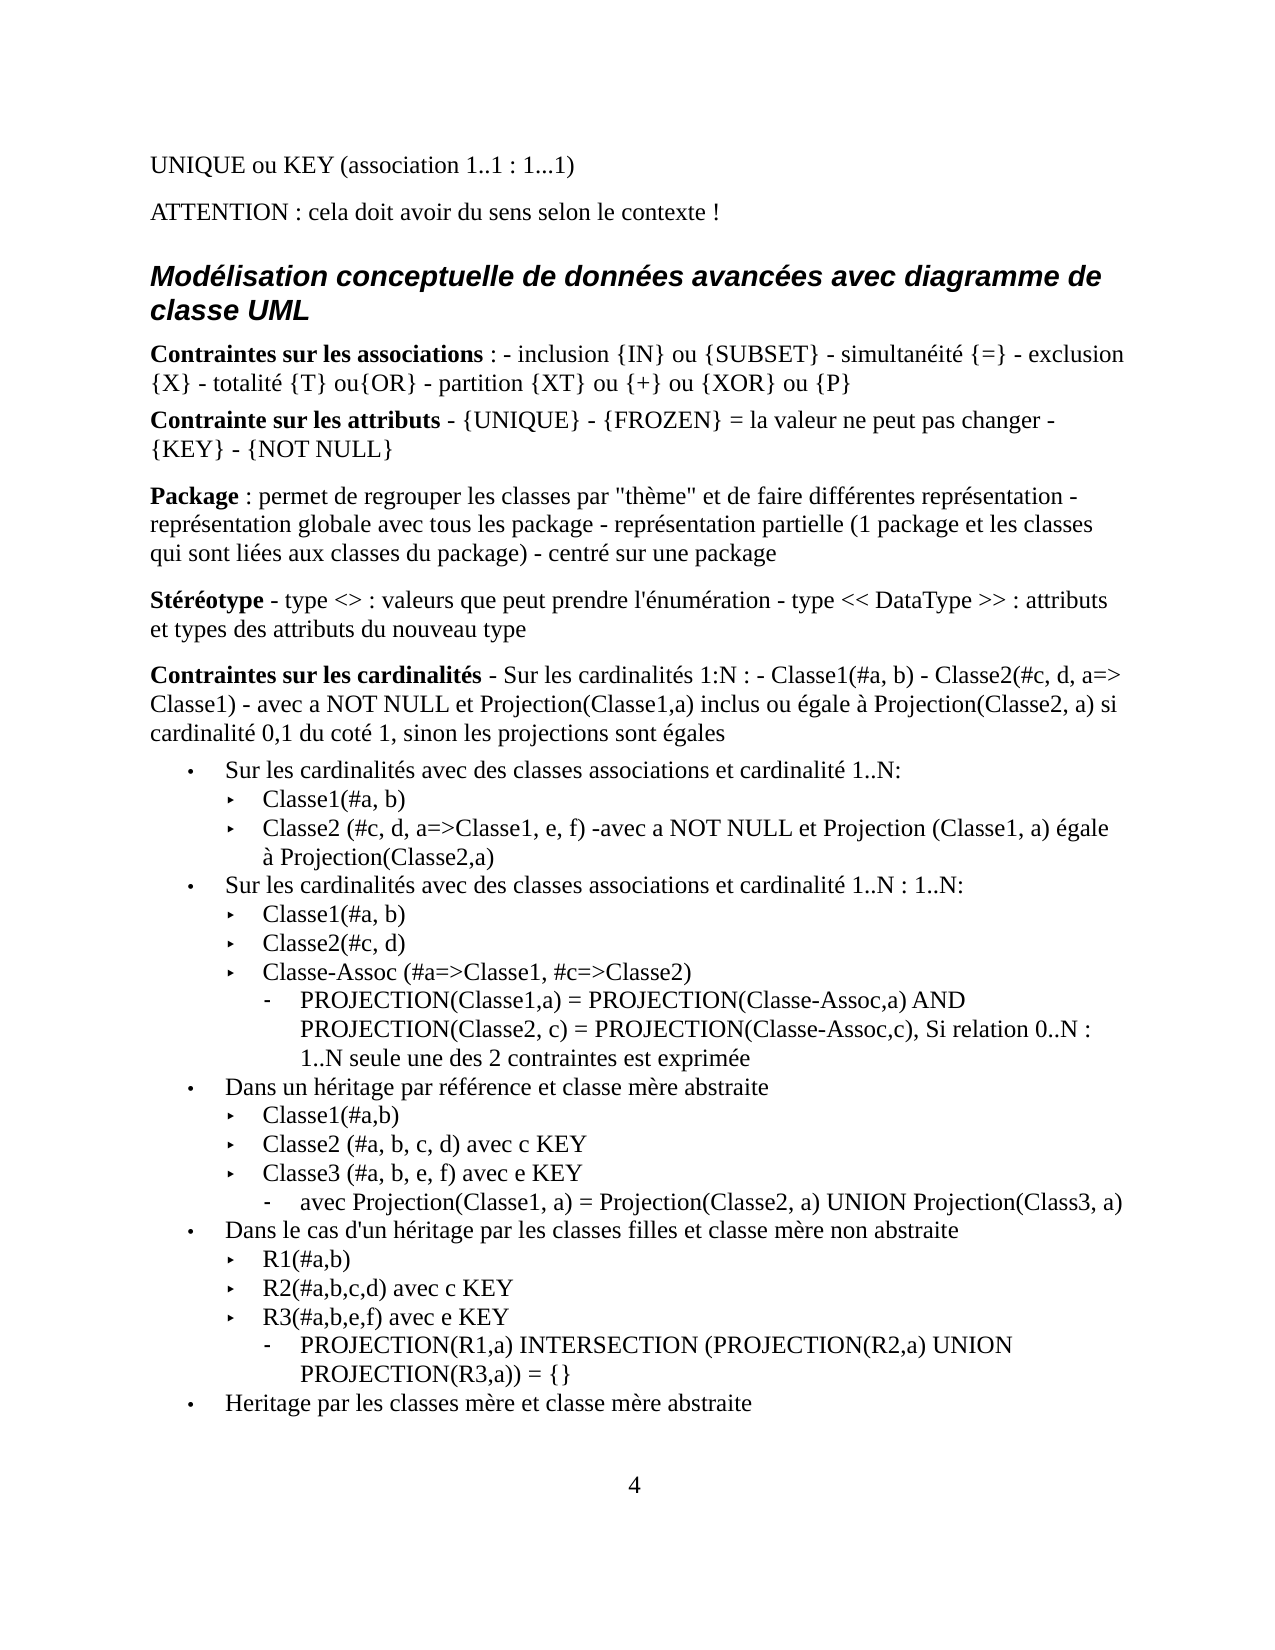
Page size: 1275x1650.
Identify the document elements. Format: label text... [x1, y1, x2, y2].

list Sur les cardinalités avec des classes associations et cardinalité 1..N: [187, 756, 1125, 784]
list Classe1(#a, b) [225, 899, 1125, 928]
list R3(#a,b,e,f) avec e KEY [225, 1302, 1125, 1331]
list avec Projection(Classe1, a) = Projection(Classe2, a) UNION Projection(Class3, a) [262, 1187, 1125, 1216]
text ATTENTION : cela doit avoir du sens selon le contexte ! [150, 197, 1125, 225]
list Classe-Assoc (#a=>Classe1, #c=>Classe2) [225, 957, 1125, 986]
text Package : permet de regrouper les classes par "thème" et de faire différentes représentation - représentation globale avec tous les package - représentation partielle (1 package et les classes qui sont liées aux classes du package) - centré sur une package [150, 481, 1125, 567]
list Classe1(#a, b) [225, 784, 1125, 813]
list PROJECTION(Classe1,a) = PROJECTION(Classe-Assoc,a) AND PROJECTION(Classe2, c) = PROJECTION(Classe-Assoc,c), Si relation 0..N : 1..N seule une des 2 contraintes est exprimée [262, 986, 1125, 1072]
subtitle Modélisation conceptuelle de données avancées avec diagramme de classe UML [150, 259, 1125, 326]
list R2(#a,b,c,d) avec c KEY [225, 1273, 1125, 1302]
list Classe2 (#a, b, c, d) avec c KEY [225, 1129, 1125, 1158]
text Stéréotype - type <> : valeurs que peut prendre l'énumération - type << DataType >> : attributs et types des attributs du nouveau type [150, 585, 1125, 642]
list Sur les cardinalités avec des classes associations et cardinalité 1..N : 1..N: [187, 871, 1125, 899]
list Classe2 (#c, d, a=>Classe1, e, f) -avec a NOT NULL et Projection (Classe1, a) égale à Projection(Classe2,a) [225, 813, 1125, 871]
text Contraintes sur les associations : - inclusion {IN} ou {SUBSET} - simultanéité {=} - exclusion {X} - totalité {T} ou{OR} - partition {XT} ou {+} ou {XOR} ou {P} [150, 339, 1125, 396]
list Classe2(#c, d) [225, 928, 1125, 957]
text Contraintes sur les cardinalités - Sur les cardinalités 1:N : - Classe1(#a, b) - Classe2(#c, d, a=> Classe1) - avec a NOT NULL et Projection(Classe1,a) inclus ou égale à Projection(Classe2, a) si cardinalité 0,1 du coté 1, sinon les projections sont égales [150, 660, 1125, 747]
list R1(#a,b) [225, 1244, 1125, 1273]
list Dans le cas d'un héritage par les classes filles et classe mère non abstraite [187, 1216, 1125, 1244]
text Contrainte sur les attributs - {UNIQUE} - {FROZEN} = la valeur ne peut pas changer - {KEY} - {NOT NULL} [150, 405, 1125, 463]
list Dans un héritage par référence et classe mère abstraite [187, 1072, 1125, 1101]
text UNIQUE ou KEY (association 1..1 : 1...1) [150, 150, 1125, 179]
list Classe3 (#a, b, e, f) avec e KEY [225, 1158, 1125, 1187]
list Classe1(#a,b) [225, 1101, 1125, 1129]
list Heritage par les classes mère et classe mère abstraite [187, 1388, 1125, 1417]
list PROJECTION(R1,a) INTERSECTION (PROJECTION(R2,a) UNION PROJECTION(R3,a)) = {} [262, 1331, 1125, 1388]
